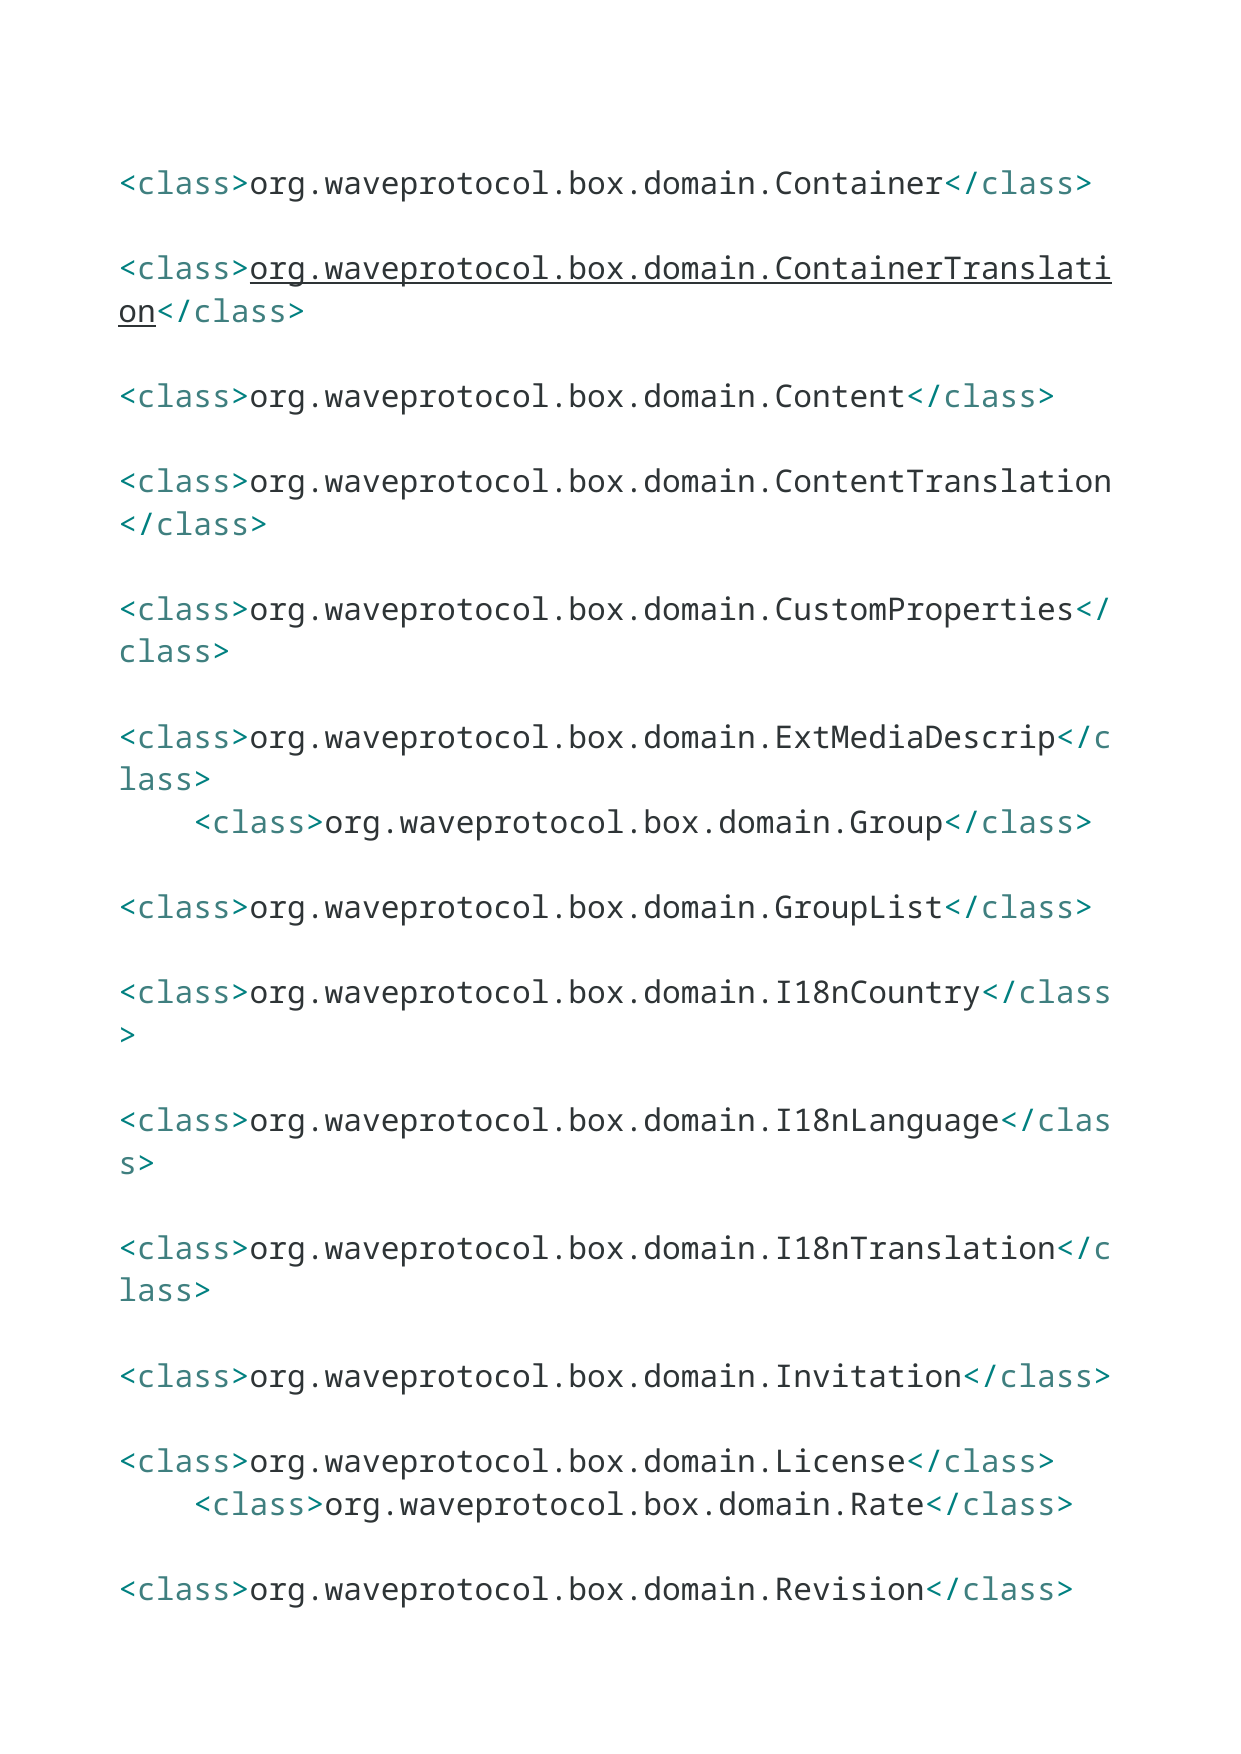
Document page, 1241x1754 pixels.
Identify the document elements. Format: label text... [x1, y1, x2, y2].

text <class>org.waveprotocol.box.domain.Group</class> [118, 800, 1122, 842]
text <class>org.waveprotocol.box.domain.ContainerTranslation</class> [118, 203, 1122, 331]
text <class>org.waveprotocol.box.domain.ContentTranslation</class> [118, 416, 1122, 544]
text <class>org.waveprotocol.box.domain.License</class> [118, 1396, 1122, 1481]
text <class>org.waveprotocol.box.domain.CustomProperties</class> [118, 544, 1122, 672]
text <class>org.waveprotocol.box.domain.ExtMediaDescrip</class> [118, 672, 1122, 800]
text <class>org.waveprotocol.box.domain.I18nCountry</class> [118, 928, 1122, 1055]
text <class>org.waveprotocol.box.domain.Content</class> [118, 331, 1122, 416]
text <class>org.waveprotocol.box.domain.I18nLanguage</class> [118, 1055, 1122, 1183]
text <class>org.waveprotocol.box.domain.GroupList</class> [118, 842, 1122, 928]
text <class>org.waveprotocol.box.domain.I18nTranslation</class> [118, 1183, 1122, 1311]
text <class>org.waveprotocol.box.domain.Container</class> [118, 118, 1122, 203]
text <class>org.waveprotocol.box.domain.Rate</class> [118, 1481, 1122, 1524]
text <class>org.waveprotocol.box.domain.Invitation</class> [118, 1311, 1122, 1396]
text <class>org.waveprotocol.box.domain.Revision</class> [118, 1524, 1122, 1609]
